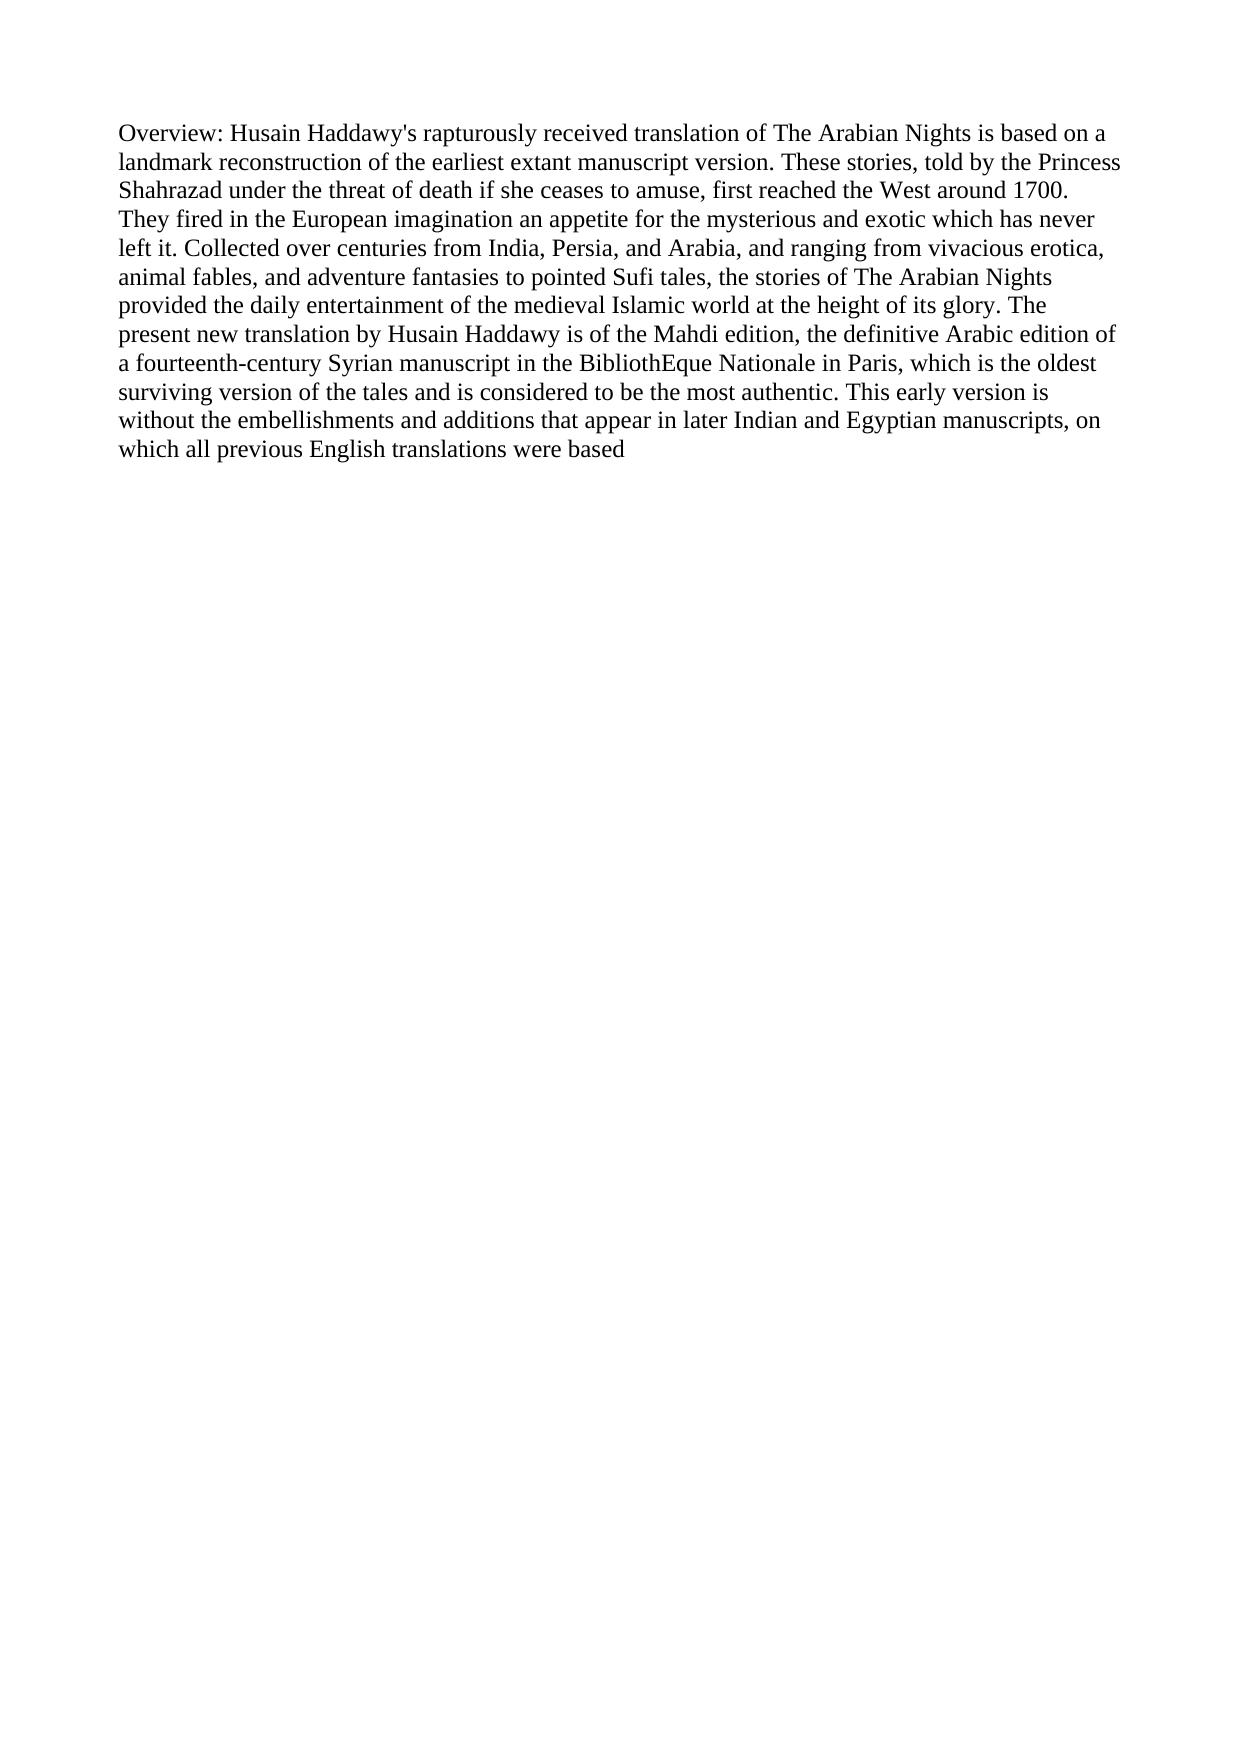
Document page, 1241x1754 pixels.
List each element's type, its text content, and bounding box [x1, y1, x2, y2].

text Overview: Husain Haddawy's rapturously received translation of The Arabian Nights is based on a landmark reconstruction of the earliest extant manuscript version. These stories, told by the Princess Shahrazad under the threat of death if she ceases to amuse, first reached the West around 1700. They fired in the European imagination an appetite for the mysterious and exotic which has never left it. Collected over centuries from India, Persia, and Arabia, and ranging from vivacious erotica, animal fables, and adventure fantasies to pointed Sufi tales, the stories of The Arabian Nights provided the daily entertainment of the medieval Islamic world at the height of its glory. The present new translation by Husain Haddawy is of the Mahdi edition, the definitive Arabic edition of a fourteenth-century Syrian manuscript in the BibliothEque Nationale in Paris, which is the oldest surviving version of the tales and is considered to be the most authentic. This early version is without the embellishments and additions that appear in later Indian and Egyptian manuscripts, on which all previous English translations were based [118, 118, 1122, 463]
